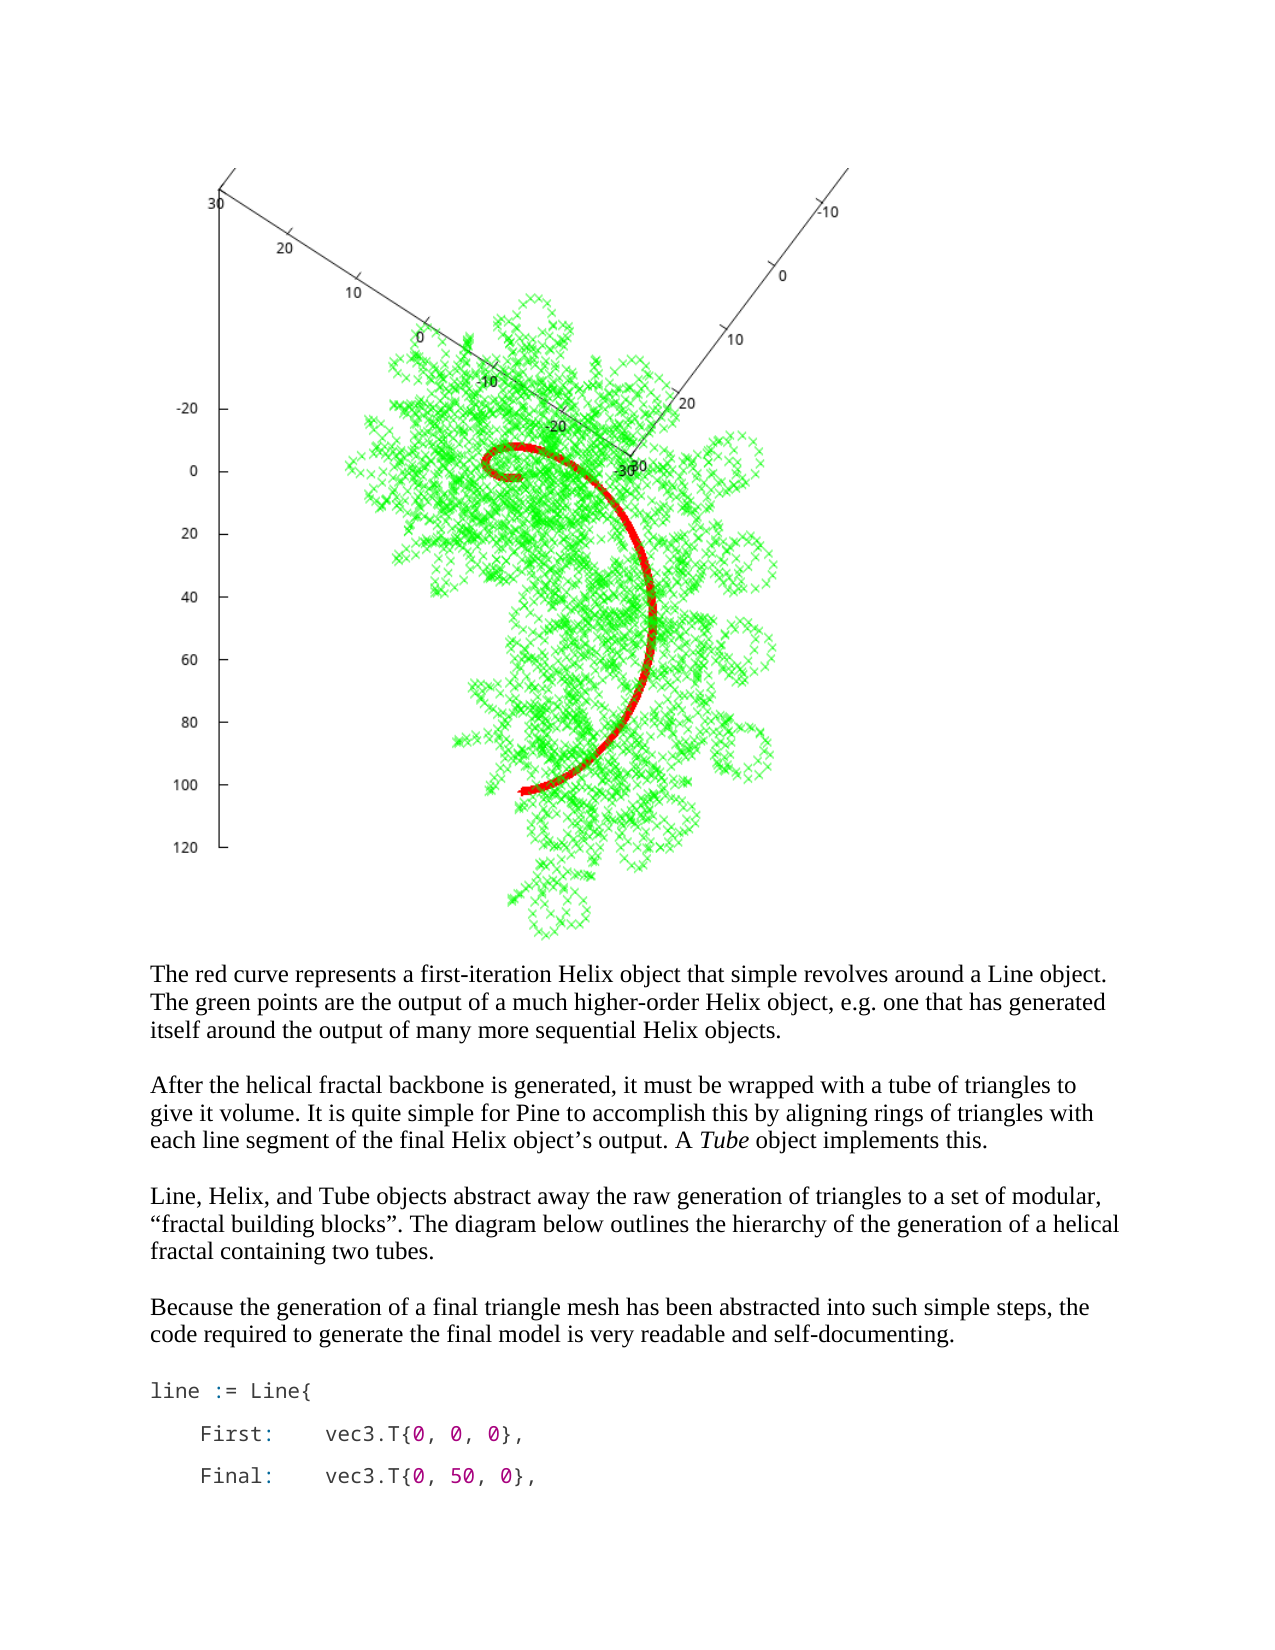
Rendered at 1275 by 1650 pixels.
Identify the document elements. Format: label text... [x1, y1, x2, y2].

text Line, Helix, and Tube objects abstract away the raw generation of triangles to a set of modular, “fractal building blocks”. The diagram below outlines the hierarchy of the generation of a helical fractal containing two tubes. [150, 1182, 1125, 1265]
picture [168, 168, 957, 942]
text After the helical fractal backbone is generated, it must be wrapped with a tube of triangles to give it volume. It is quite simple for Pine to accomplish this by aligning rings of triangles with each line segment of the final Helix object’s output. A Tube object implements this. [150, 1071, 1125, 1154]
text line := Line{ First: vec3.T{0, 0, 0}, Final: vec3.T{0, 50, 0}, [150, 1376, 1125, 1490]
text Because the generation of a final triangle mesh has been abstracted into such simple steps, the code required to generate the final model is very readable and self-documenting. [150, 1293, 1125, 1348]
text The red curve represents a first-iteration Helix object that simple revolves around a Line object. The green points are the output of a much higher-order Helix object, e.g. one that has generated itself around the output of many more sequential Helix objects. [150, 960, 1125, 1043]
